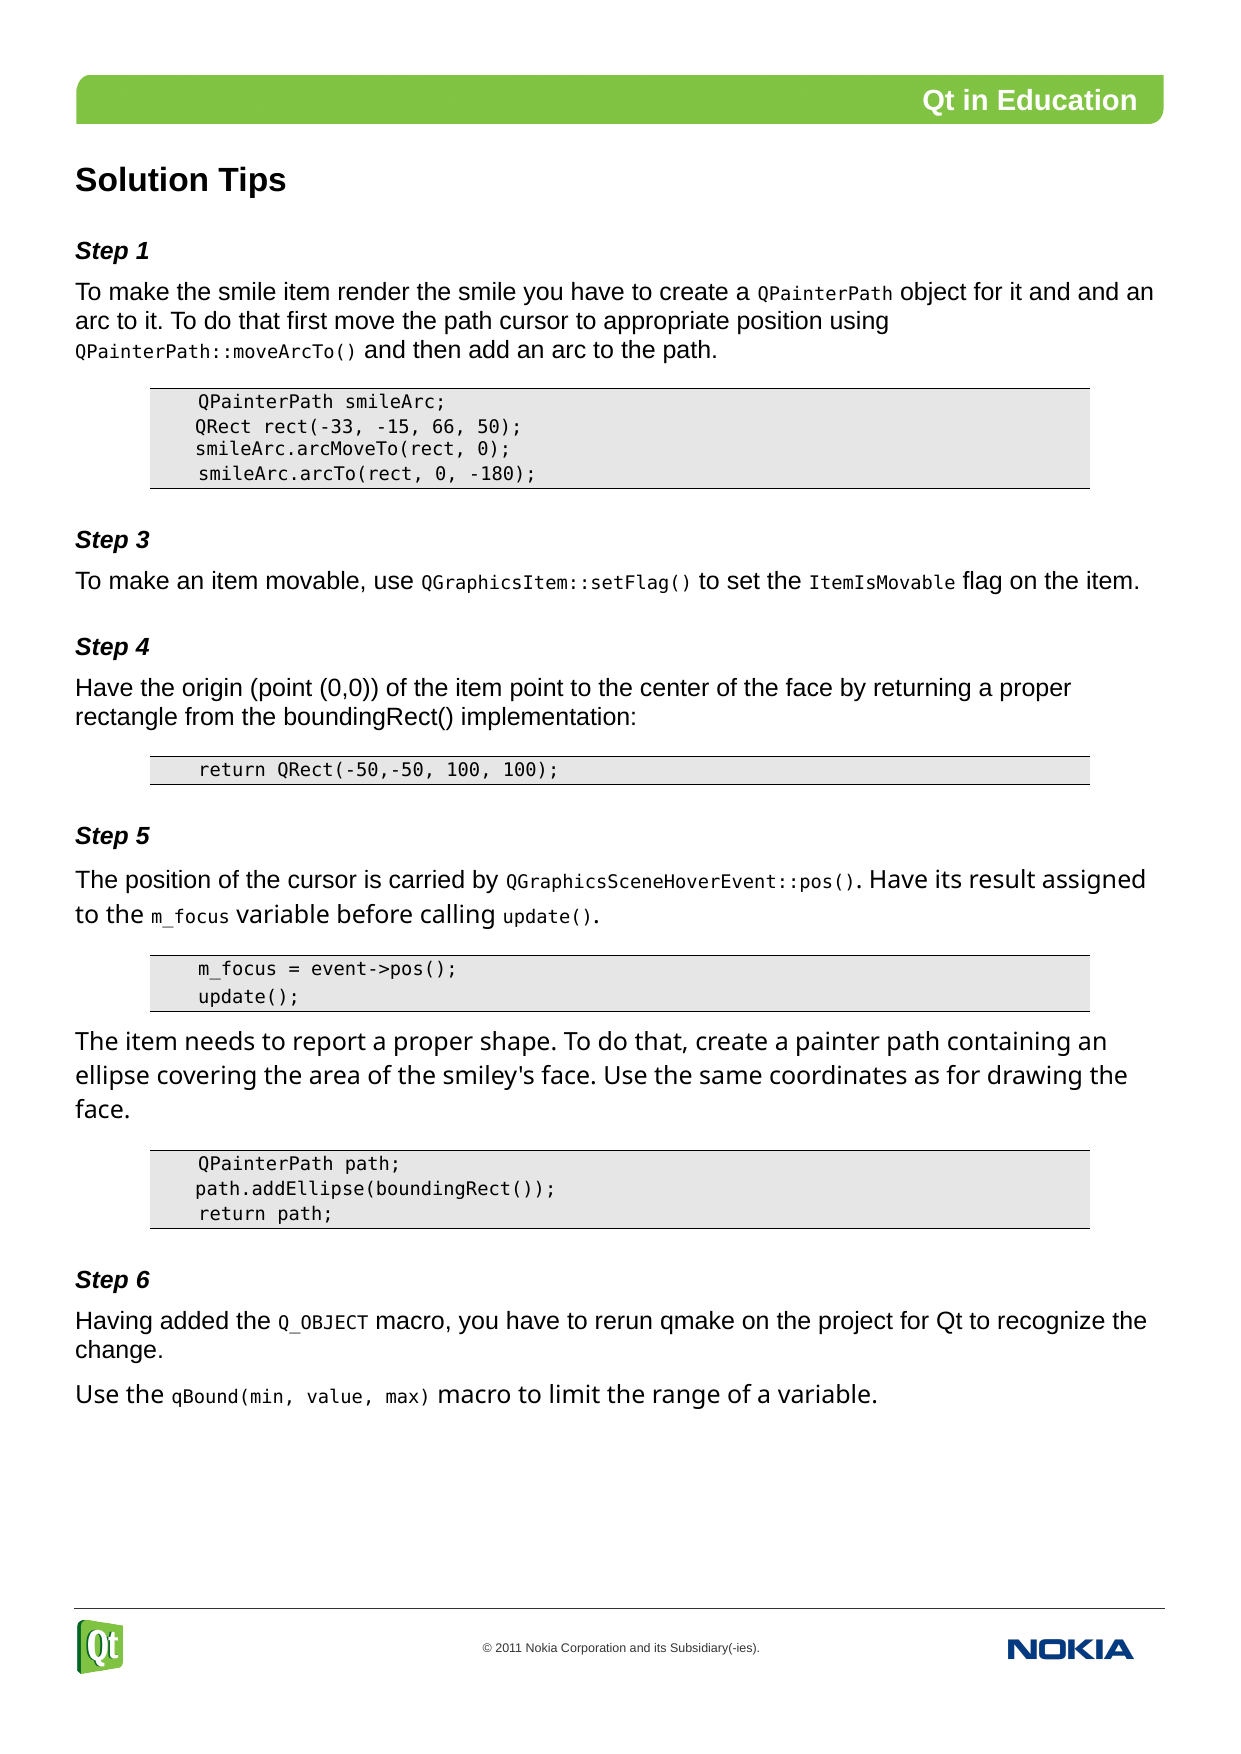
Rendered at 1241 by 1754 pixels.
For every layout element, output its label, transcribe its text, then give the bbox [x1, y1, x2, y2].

text smileArc.arcTo(rect, 0, -180); [150, 460, 1090, 488]
subtitle Step 3 [75, 525, 1165, 554]
text Having added the Q_OBJECT macro, you have to rerun qmake on the project for Qt to recognize the change. [75, 1306, 1165, 1364]
text update(); [150, 983, 1090, 1011]
text The item needs to report a proper shape. To do that, create a painter path containing an ellipse covering the area of the smiley's face. Use the same coordinates as for drawing the face. [75, 1023, 1165, 1125]
subtitle Step 5 [75, 821, 1165, 850]
text QPainterPath path; [150, 1151, 1090, 1178]
picture [76, 75, 1164, 124]
text smileArc.arcMoveTo(rect, 0); [150, 438, 1090, 460]
picture [73, 1615, 127, 1679]
text To make an item movable, use QGraphicsItem::setFlag() to set the ItemIsMovable flag on the item. [75, 566, 1165, 595]
subtitle Step 1 [75, 236, 1165, 265]
picture [978, 1610, 1164, 1688]
text QRect rect(-33, -15, 66, 50); [150, 416, 1090, 438]
text Have the origin (point (0,0)) of the item point to the center of the face by returning a proper rectangle from the boundingRect() implementation: [75, 673, 1165, 731]
subtitle Solution Tips [75, 160, 1165, 199]
text path.addEllipse(boundingRect()); [150, 1178, 1090, 1200]
subtitle Step 4 [75, 632, 1165, 661]
text return path; [150, 1200, 1090, 1228]
text m_focus = event->pos(); [150, 956, 1090, 983]
text QPainterPath smileArc; [150, 389, 1090, 416]
text To make the smile item render the smile you have to create a QPainterPath object for it and and an arc to it. To do that first move the path cursor to appropriate position using QPainterPath::moveArcTo() and then add an arc to the path. [75, 277, 1165, 363]
text The position of the cursor is carried by QGraphicsSceneHoverEvent::pos(). Have its result assigned to the m_focus variable before calling update(). [75, 862, 1165, 930]
text return QRect(-50,-50, 100, 100); [150, 757, 1090, 784]
subtitle Step 6 [75, 1265, 1165, 1294]
text Use the qBound(min, value, max) macro to limit the range of a variable. [75, 1376, 1165, 1410]
